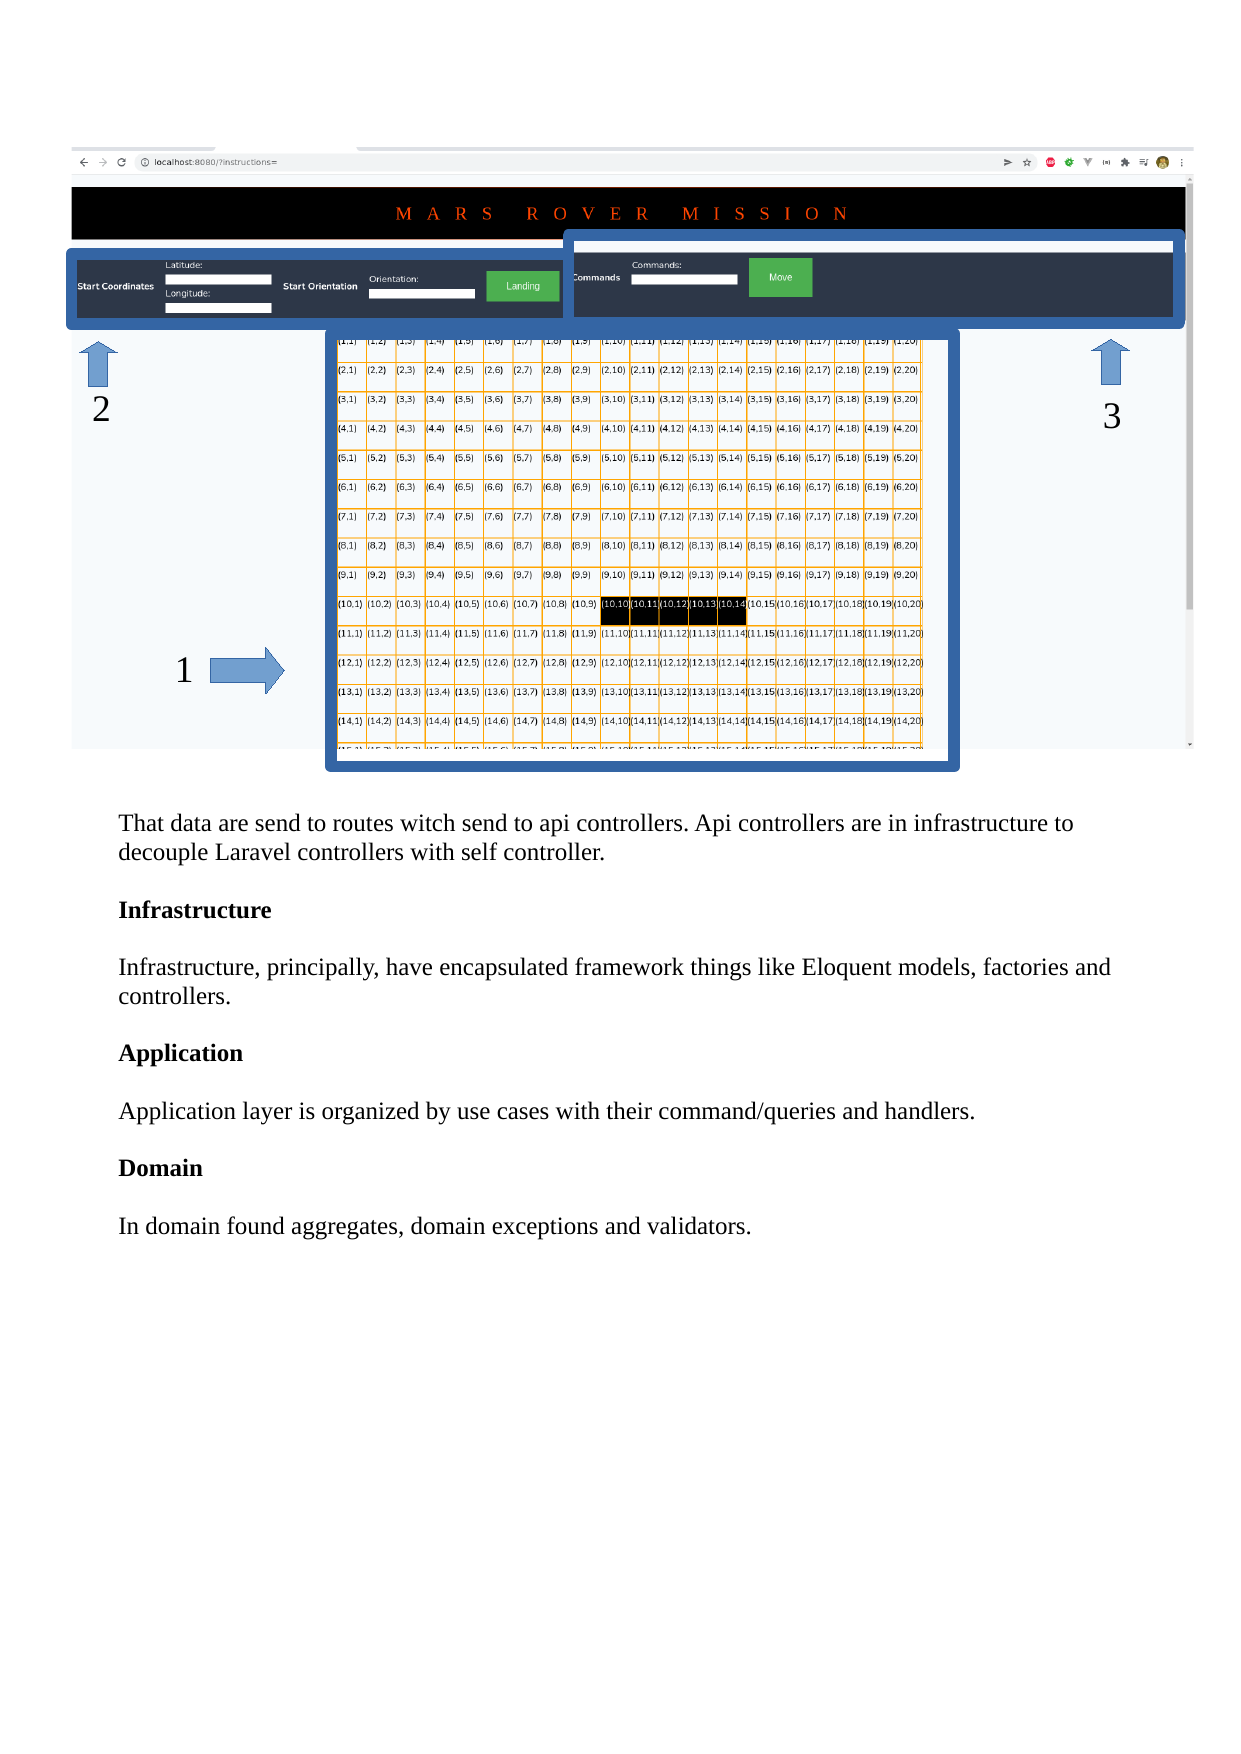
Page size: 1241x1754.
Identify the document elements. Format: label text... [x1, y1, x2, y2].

text Application [118, 1038, 1122, 1067]
text Domain [118, 1153, 1122, 1182]
picture [77, 260, 563, 318]
picture [71, 330, 325, 749]
text Infrastructure [118, 895, 1122, 923]
text That data are send to routes witch send to api controllers. Api controllers are in infrastructure to decouple Laravel controllers with self controller. [118, 808, 1122, 866]
text In domain found aggregates, domain exceptions and validators. [118, 1211, 1122, 1240]
picture [71, 147, 1194, 749]
picture [574, 241, 1173, 317]
picture [337, 340, 948, 749]
text Infrastructure, principally, have encapsulated framework things like Eloquent models, factories and controllers. [118, 952, 1122, 1010]
text Application layer is organized by use cases with their command/queries and handlers. [118, 1096, 1122, 1125]
